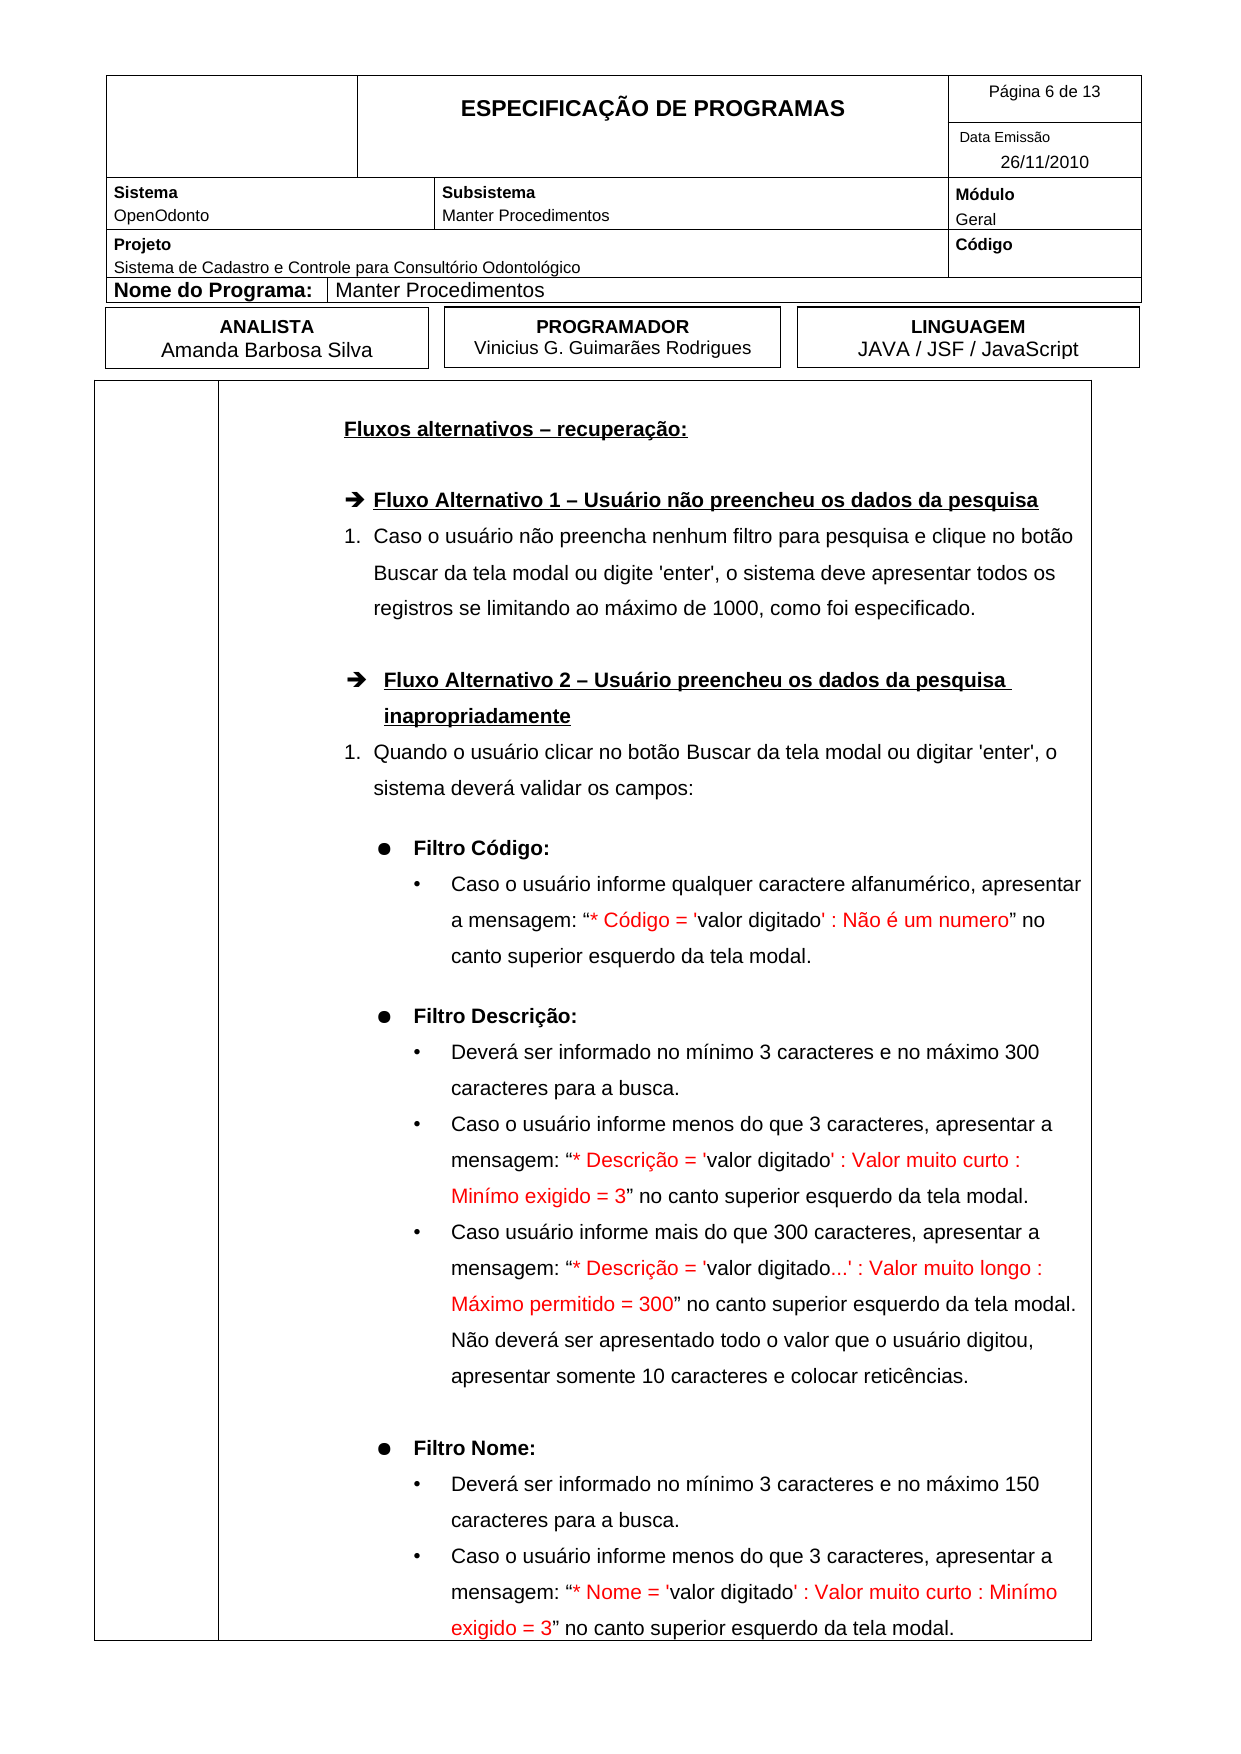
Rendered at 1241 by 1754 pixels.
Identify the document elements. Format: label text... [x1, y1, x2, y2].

table_header Apresentar ao usuário a tela de cadastro de procedimentos. Usuário. Tela principal – menu Cadastro – Procedimento Fluxos Principais Obs. O Código do cadastro só será gerado após a inserção e não poderá ser alterado. Sistema apresenta a tela de cadastro de procedimentos com os campos: Código ( autoincremento gerado automaticamente pelo sistema) – campo inabilitado para edição Nome (campo livre obrigatório) – possui no mínimo 4 e no máximo 150 caracteres Valor (campo obrigatório) – apresentar máscara de valor R$ 0,00, permitir apenas números Descrição (área de texto livre) – no máximo 300 caracteres Fluxo Alternativo – Usuário não está logado no sistema Usuário clica na tela principal no menu Cadastro – Procedimento. O sistema deverá filtrar as requisições de URL que contenham /cadastro/... verificando a autenticação do usuário. Caso o usuário esteja autenticado, a requisição prossegue normalmente. Caso o usuário não esteja autenticado, o sistema redireciona para tela de login, e após a autenticação, para a tela principal. Cenário 1 - Incluir Caso o usuário esteja efetuando um novo cadastro, após preencher os dados, ele seleciona o botão Salvar ou digitar a tecla “enter” (desde que o foco do cursor esteja no campo Nome – campo 'input'). O sistema remove qualquer caractere que não seja alfanumérico, de marcação ou acentuação e aplica uppercase no campo nome. Persiste os dados no banco de dados e exibe mensagem de confirmação “Cadastro efetuado com sucesso”. Fluxos alternativos – inclusão: Fluxo Alternativo 1 – Usuário não preencheu os dados obrigatórios Ao selecionar o botão salvar, o sistema deverá primeiramente validar os campos obrigatórios. Se o sistema verificar que os campos obrigatórios Nome e Valor não foram preenchidos ou se contém conteúdo vazio (espaços). Sistema apresenta mensagem em uma pop up: “Campos obrigatórios não preenchidos.” e retorna a tela de cadastro. Caso o campo esteja nulo o sistema indica acima dos campos obrigatórios não preenchidos a mensagem: “* O valor esta nulo.” Caso o campo esteja com conteúdo vazio (espaços) o sistema indica acima dos campos a mensagem: “* O valor esta vazio.” Se mesmo removendo espaços excedentes o conteúdo do campo seja vazio (espaços) o sistema indica acima dos campos a mensagem: “* O valor tem conteúdo vazio.” Fluxo Alternativo 2 – Campos Preenchidos Inválidos Ao clicar no botão Salvar ou digitar a tecla “enter”, o sistema deverá validar se o campo Nome foi preenchido com valores válidos. Caso os campos não passem pelas verificações, o sistema deve apresentar a mensagem em uma pop up: “Campos inválidos.”, retornar a tela de cadastro e indicar acima dos campos a mensagem correspondente. Se o sistema verificar que o campo Nome não possui o mínimo necessário deverá apresentar a mensagem: “* Valor muito curto : Minímo exigido = 'mínimo definido'”. Se o sistema verificar que o campo possui mais que o máximo permitido deverá apresentar a mensagem: “Valor muito longo : Máximo permitido = 'máximo definido'”. Cenário 2 - Recuperar Caso o usuário esteja realizando uma busca, após selecionar o botão Pesquisa: Sistema apresenta uma tela modal com os filtros para pesquisa: Código Descrição Nome E uma tabela de resultados com no máximo (os primeiros) 1000 registros cadastrados, paginando a cada pelo menos 10 registros. A tabela de resultados deve conter as colunas: Código Nome Valor Descrição O sistema deve apresentar uma barra de scroller (rolagem), com o número de páginas, permitindo ao usuário navegar para a próxima página, para a página anterior, para uma das páginas que esteja visualizando o número e para a última ou primeira página da listagem. O usuário poderá pesquisar com nenhum, um, ou mais filtros. Os resultados da busca devem ser apresentados na tela modal em uma tabela sempre se limitando a no máximo 1000 registros independente dos filtros aplicados e sempre paginando a cada 10 registros. Em todos os casos de busca o resultado da consulta, realizada no banco de dados, deverá conter apenas os campos que serão exibidos na tabela de resultados, ou seja nesse momento não serão recuperados relacionamentos e demais dados. Além de apresentar ao usuário a quantidade de resultados encontrados e o tempo de consulta em segundos. A pesquisa dos filtros por nome e descrição será feita por 'like', ou seja, o usuário poderá digitar parte do nome para efetuar a busca. Caso mais de um filtro de pesquisa seja informado, a pesquisa associará logicamente os filtros de forma complementar, ou seja um filtro 'AND' outro filtro, combinando os dois ou mais valores para pesquisa. O usuário poderá clicar no botão Buscar ou digitar a tecla 'enter' do teclado para efetuar a busca. O foco do cursor deverá estar posicionado em algum campo 'input' da tela de pesquisa para que se possa acionar a busca por meio da tecla 'enter'. Em todos os casos de busca,quando em filtros do tipo 'input' não haverá diferenciação da caixa de texto (case-insensiteve) para filtrar as consultas. Fluxos alternativos – recuperação: Fluxo Alternativo 1 – Usuário não preencheu os dados da pesquisa Caso o usuário não preencha nenhum filtro para pesquisa e clique no botão Buscar da tela modal ou digite 'enter', o sistema deve apresentar todos os registros se limitando ao máximo de 1000, como foi especificado. Fluxo Alternativo 2 – Usuário preencheu os dados da pesquisa inapropriadamente Quando o usuário clicar no botão Buscar da tela modal ou digitar 'enter', o sistema deverá validar os campos: Filtro Código: Caso o usuário informe qualquer caractere alfanumérico, apresentar a mensagem: “* Código = 'valor digitado' : Não é um numero” no canto superior esquerdo da tela modal. Filtro Descrição: Deverá ser informado no mínimo 3 caracteres e no máximo 300 caracteres para a busca. Caso o usuário informe menos do que 3 caracteres, apresentar a mensagem: “* Descrição = 'valor digitado' : Valor muito curto : Minímo exigido = 3” no canto superior esquerdo da tela modal. Caso usuário informe mais do que 300 caracteres, apresentar a mensagem: “* Descrição = 'valor digitado...' : Valor muito longo : Máximo permitido = 300” no canto superior esquerdo da tela modal. Não deverá ser apresentado todo o valor que o usuário digitou, apresentar somente 10 caracteres e colocar reticências. Filtro Nome: Deverá ser informado no mínimo 3 caracteres e no máximo 150 caracteres para a busca. Caso o usuário informe menos do que 3 caracteres, apresentar a mensagem: “* Nome = 'valor digitado' : Valor muito curto : Minímo exigido = 3” no canto superior esquerdo da tela modal. Caso o usuário informe mais do que 100 caracteres, apresentar a mensagem: “* Nome = 'valor digitado...' : Valor muito longo : Máximo permitido = 100” no canto superior esquerdo da tela modal. Não deverá ser apresentado todo o valor que o usuário digitou, apresentar somente 10 caracteres e colocar reticências. Fluxo Alternativo 3 – Usuário realiza nova busca Após preencher ou não os filtros da busca e clicar no botão Buscar da tela modal ou digitar 'enter', o sistema deverá apresentar os resultados da busca e permanecer na tela modal para que o usuário possa ou não realizar uma nova consulta. Fluxos de Exceção – recuperação: Fluxo de Exceção 1 – Usuário fecha a tela modal A partir do momento que a tela modal estiver aberta, o usuário poderá fechar a janela a qualquer momento clicando no 'x' da janela (localizado no cabeçalho, canto direito). O sistema deverá retornar a tela de cadastro. Caso o usuário feche a janela de pesquisa, o modal deverá guardar os dados já digitados e os resultados já apresentados até o momento em que o usuário saia da tela de cadastro. Fluxo de Exceção 2 – Usuário clica no botão Limpar da tela modal A partir do momento em que a tela modal estiver aberta, o usuário poderá clicar no botão Limpar da tela modal. Caso o usuário clique no botão, o sistema deverá limpar todos os valores dos filtros e da tabela de resultados. Caso o usuário esteja alterando ou excluindo um registro, primeiramente será iniciado o fluxo de recuperação. A partir da tela modal, com os resultados da pesquisa apresentados na tabela de resultados, o usuário poderá clicar em qualquer registro (uma linha da tabela), ou seja, na tabela de resultados cada linha (resultado/registro) deve ser um link no qual o usuário poderá, ao clicar, iniciar a ação de carregamento do registro escolhido. Quando o usuário clicar sob o registro, o sistema deve fechar a tela modal e carregar TODAS (inclusive relacionamentos e demais dados) as informações do registro escolhido na tela de cadastro. Caso o usuário esteja editando algum registro e inicie qualquer outro fluxo, sem selecionar o botão salvar, todos os dados alterados serão perdidos. Cenário 3 - Alterar Na alteração, o usuário poderá modificar os dados que desejar e selecionar o botão Salvar. O sistema deve persistir os dados e apresentar a mensagem: “Dados alterados com sucesso!” em uma pop-up. Obs.: Lembrando que o sistema não deve permitir a edição do campo código. Os fluxos alternativos da alteração são os mesmos da INCLUSÃO. Verificar acima. Cenário 4 - Excluir Na exclusão, o usuário poderá selecionar o botão Excluir. O sistema deve confirmar a ação do usuário exibindo a mensagem: “Deseja realmente excluir o registro?” em uma pop-up. Se não houver nenhum registro válido (ou seja, que já esteja salvo no banco de dados, persistente) com as informações carregadas na tela de cadastro, por padrão o sistema deverá inabilitar o botão de excluir. Se o usuário confirmar, o sistema deve verificar se o registro está referenciado em qualquer outra tabela: Caso o registro não possua nenhuma referência, o sistema deverá excluir o registro do banco de dados e apresentar a mensagem em uma pop up: “Registro excluído com sucesso”. Fluxos alternativos - exclusão Fluxo alternativo 1 – Usuário cancelou exclusão Na mensagem de confirmação da ação de exclusão, o usuário poderá cancelar a exclusão. Se o usuário cancelar o sistema deve retornar a tela de cadastro como estava anteriormente, ou seja, com as informações do registro carregadas na tela. O usuário poderá então iniciar qualquer outro fluxo. Fluxo alternativo 2 – Registro referenciado Caso o registro a ser excluído possua referencias com a tabela de dentes do odontograma ou outras tabelas, o sistema não deve permitir a exclusão do registro. O sistema deve apresentar a mensagem: “Não foi possivel remover o registro.” em uma pop-up e retorna a tela de cadastro como estava anteriormente, ou seja, com as informações do registro carregadas na tela. O usuário poderá iniciar qualquer outro fluxo. Cenário 5 - Cancelar Caso o usuário selecione o botão cancelar, o sistema deverá limpar todos os campos preenchidos e permanecer na tela de cadastro. Exceções Perda de conexão com o servidor ou banco de dados. Apresentar mensagem em uma pop up: “Falha não prevista – Consulte o administrador do sistema” A sessão do usuário deve expirar em 30 minutos, a partir disso se o usuário selecionar qualquer ação do sistema, ele deve ser redirecionado para a tela de login. Se o usuário selecionar link do “OpenOdonto” (Logo no canto Superior direito Sob o menu), sistema deve redirecionar para a tela principal do sistema. Se o usuário selecionar a opção “sair” (encerrar sessão), sistema deve redirecionar para tela de login e encerrar a sessão corrente do usuário. [219, 381, 1091, 1639]
table_header [95, 381, 218, 1639]
